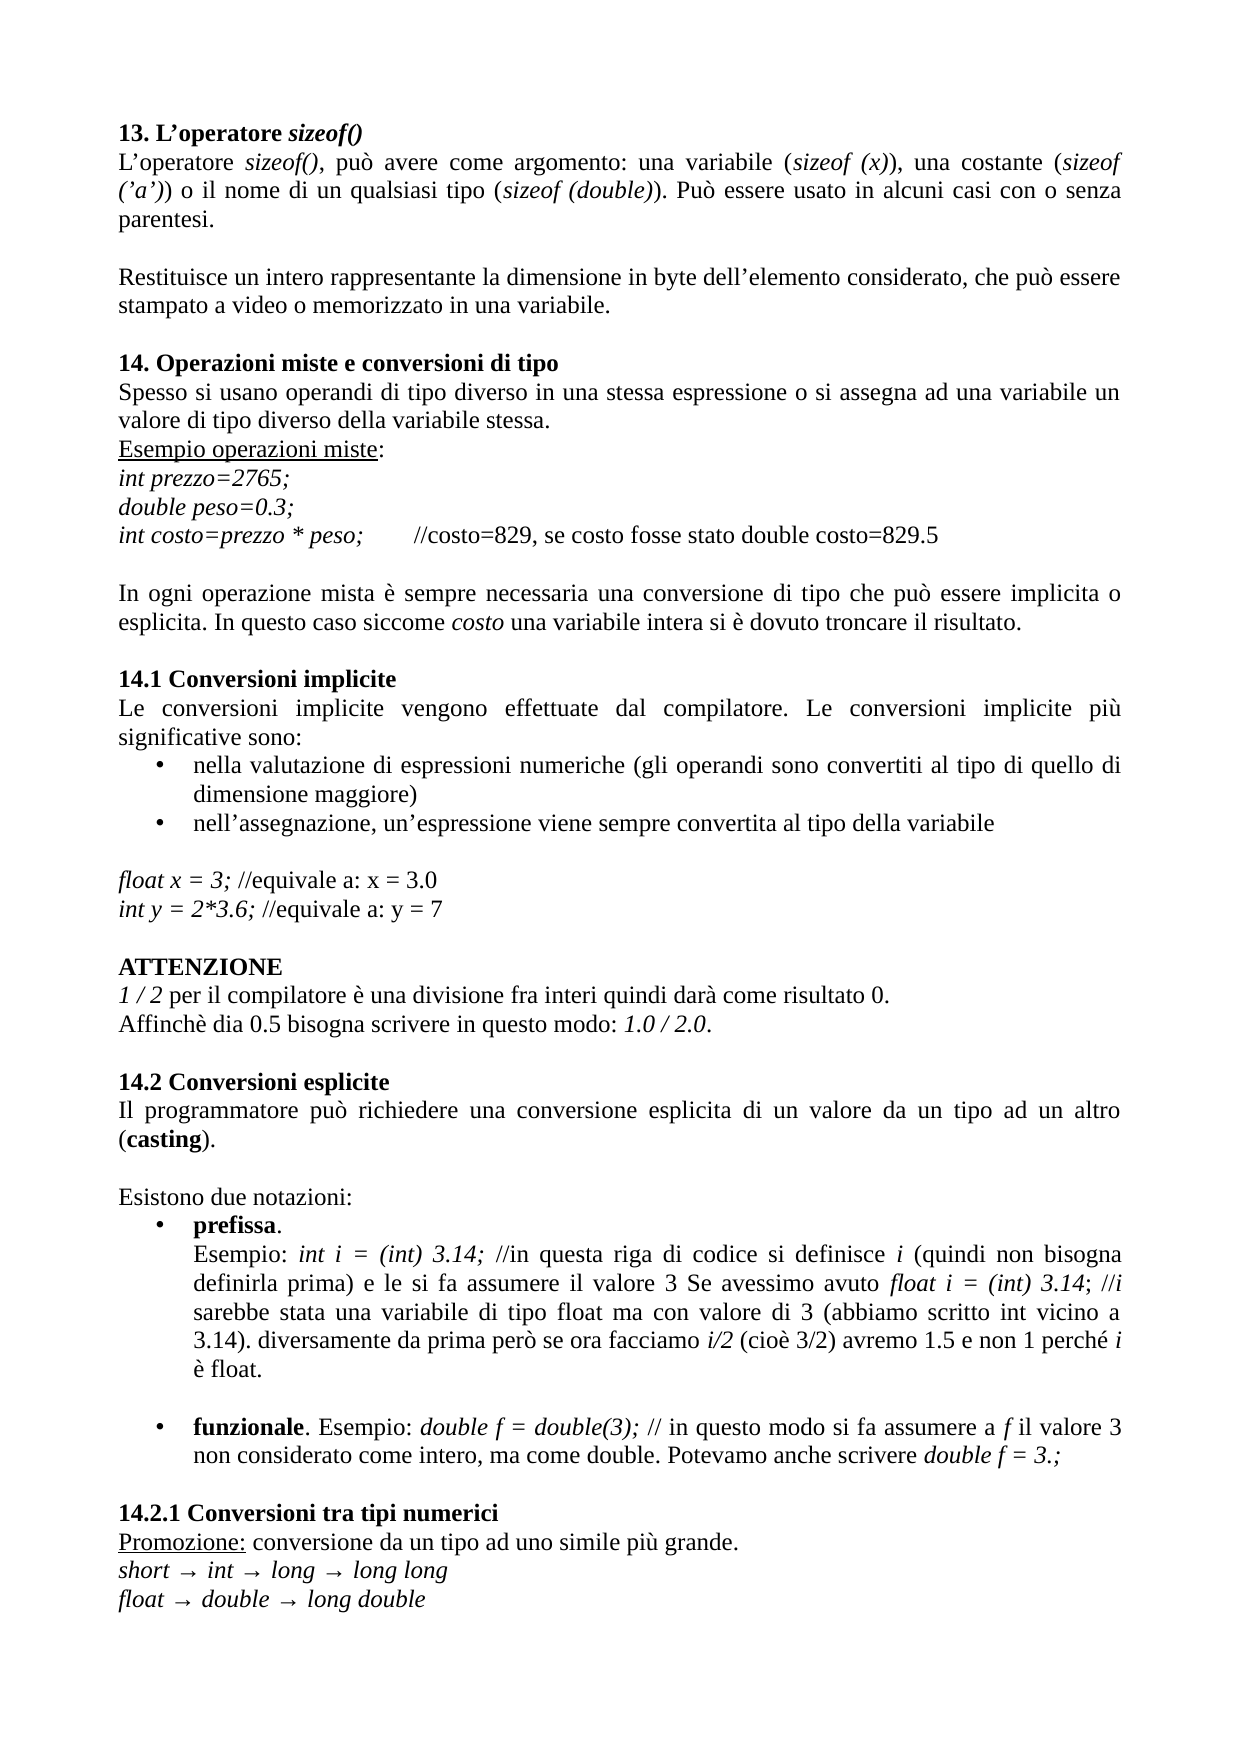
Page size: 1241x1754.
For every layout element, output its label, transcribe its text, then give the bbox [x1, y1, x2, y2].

text 13. L’operatore sizeof() [118, 118, 1122, 147]
list prefissa. [156, 1211, 1122, 1239]
text Le conversioni implicite vengono effettuate dal compilatore. Le conversioni implicite più significative sono: [118, 693, 1122, 751]
text 14.2.1 Conversioni tra tipi numerici [118, 1498, 1122, 1527]
text ATTENZIONE [118, 952, 1122, 981]
list nell’assegnazione, un’espressione viene sempre convertita al tipo della variabile [156, 808, 1122, 837]
text Promozione: conversione da un tipo ad uno simile più grande. [118, 1527, 1122, 1556]
text int y = 2*3.6; //equivale a: y = 7 [118, 894, 1122, 923]
text 1 / 2 per il compilatore è una divisione fra interi quindi darà come risultato 0. [118, 981, 1122, 1009]
text double peso=0.3; [118, 492, 1122, 521]
text 14.1 Conversioni implicite [118, 664, 1122, 693]
text Spesso si usano operandi di tipo diverso in una stessa espressione o si assegna ad una variabile un valore di tipo diverso della variabile stessa. [118, 377, 1122, 434]
list Esempio: int i = (int) 3.14; //in questa riga di codice si definisce i (quindi non bisogna definirla prima) e le si fa assumere il valore 3 Se avessimo avuto float i = (int) 3.14; //i sarebbe stata una variabile di tipo float ma con valore di 3 (abbiamo scritto int vicino a 3.14). diversamente da prima però se ora facciamo i/2 (cioè 3/2) avremo 1.5 e non 1 perché i è float. [156, 1239, 1122, 1383]
text float x = 3; //equivale a: x = 3.0 [118, 866, 1122, 894]
text Affinchè dia 0.5 bisogna scrivere in questo modo: 1.0 / 2.0. [118, 1009, 1122, 1038]
text 14. Operazioni miste e conversioni di tipo [118, 348, 1122, 377]
text Restituisce un intero rappresentante la dimensione in byte dell’elemento considerato, che può essere stampato a video o memorizzato in una variabile. [118, 262, 1122, 319]
text float → double → long double [118, 1584, 1122, 1613]
list funzionale. Esempio: double f = double(3); // in questo modo si fa assumere a f il valore 3 non considerato come intero, ma come double. Potevamo anche scrivere double f = 3.; [156, 1412, 1122, 1469]
text int prezzo=2765; [118, 463, 1122, 492]
text Il programmatore può richiedere una conversione esplicita di un valore da un tipo ad un altro (casting). [118, 1096, 1122, 1153]
list nella valutazione di espressioni numeriche (gli operandi sono convertiti al tipo di quello di dimensione maggiore) [156, 751, 1122, 808]
text L’operatore sizeof(), può avere come argomento: una variabile (sizeof (x)), una costante (sizeof (’a’)) o il nome di un qualsiasi tipo (sizeof (double)). Può essere usato in alcuni casi con o senza parentesi. [118, 147, 1122, 233]
text short → int → long → long long [118, 1556, 1122, 1584]
text Esistono due notazioni: [118, 1182, 1122, 1211]
text 14.2 Conversioni esplicite [118, 1067, 1122, 1096]
text In ogni operazione mista è sempre necessaria una conversione di tipo che può essere implicita o esplicita. In questo caso siccome costo una variabile intera si è dovuto troncare il risultato. [118, 578, 1122, 636]
text Esempio operazioni miste: [118, 434, 1122, 463]
text int costo=prezzo * peso; //costo=829, se costo fosse stato double costo=829.5 [118, 521, 1122, 549]
